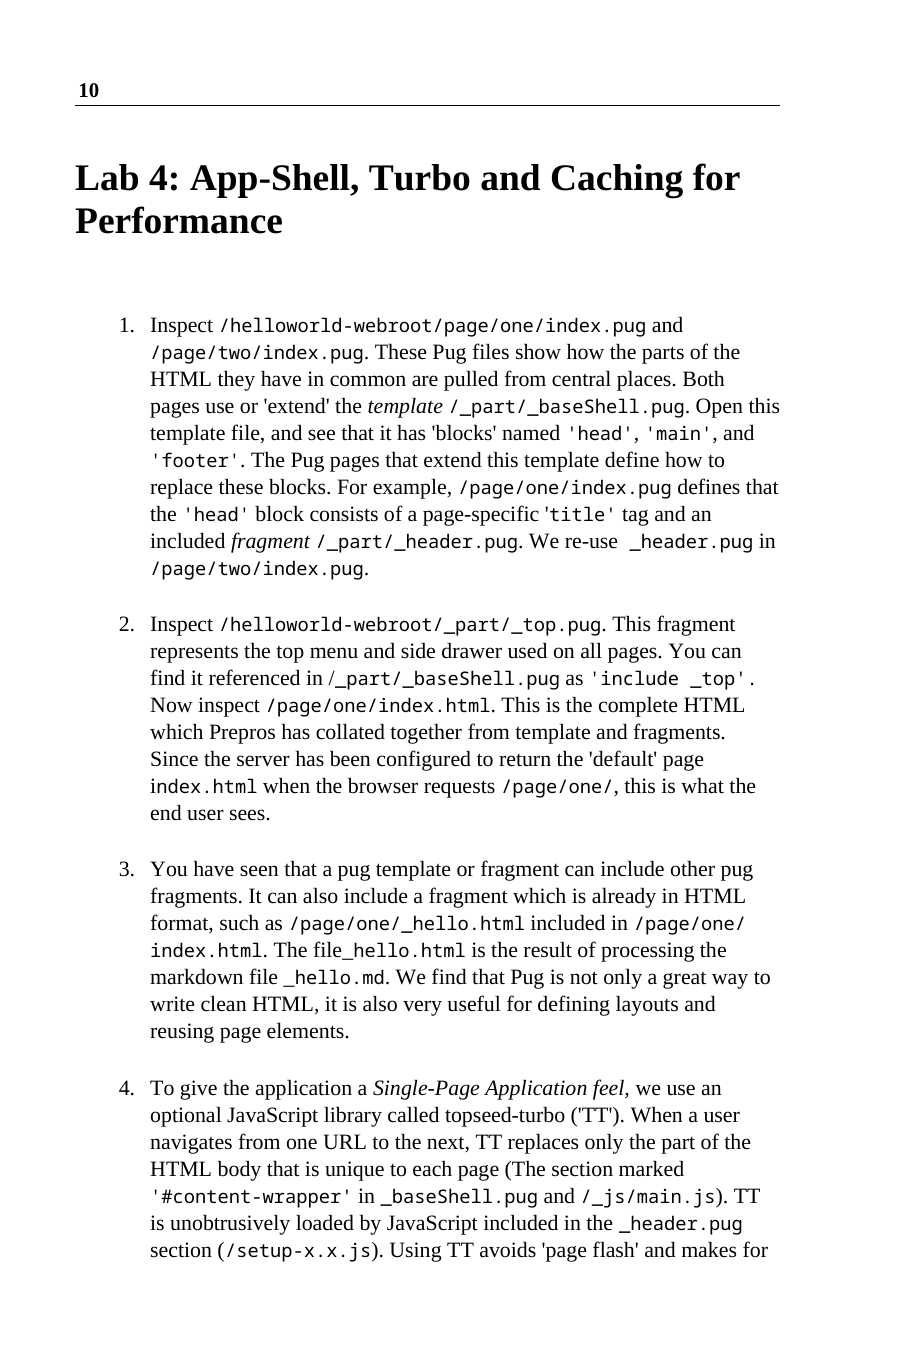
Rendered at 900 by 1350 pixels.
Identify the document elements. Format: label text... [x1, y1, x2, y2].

list You have seen that a pug template or fragment can include other pug fragments. It can also include a fragment which is already in HTML format, such as /page/one/_hello.html included in /page/one/​index.html. The file_hello.html is the result of processing the markdown file _hello.md. We find that Pug is not only a great way to write clean HTML, it is also very useful for defining layouts and reusing page elements. [105, 855, 780, 1044]
list Inspect /helloworld-webroot/_part/_top.pug. This fragment represents the top menu and side drawer used on all pages. You can find it referenced in /_part/_baseShell.pug as 'include _top'. Now inspect /page/one/index.html. This is the complete HTML which Prepros has collated together from template and fragments. Since the server has been configured to return the 'default' page index.html when the browser requests /page/one/, this is what the end user sees. [105, 610, 780, 826]
subtitle Lab 4: App-Shell, Turbo and Caching for Performance [75, 156, 780, 242]
list To give the application a Single-Page Application feel, we use an optional JavaScript library called topseed-turbo ('TT'). When a user navigates from one URL to the next, TT replaces only the part of the HTML body that is unique to each page (The section marked '#content-wrapper' in _baseShell.pug and /_js/main.js). TT is unobtrusively loaded by JavaScript included in the _header.pug section (/setup-x.x.js). Using TT avoids 'page flash' and makes for [105, 1074, 780, 1262]
list Inspect /helloworld-webroot/page/one/index.pug and /page/two/​index.pug. These Pug files show how the parts of the HTML they have in common are pulled from central places. Both pages use or 'extend' the template /_part/_baseShell.pug. Open this template file, and see that it has 'blocks' named 'head', 'main', and 'footer'. The Pug pages that extend this template define how to replace these blocks. For example, /page/one/index.pug defines that the 'head' block consists of a page-specific 'title' tag and an included fragment /_part/​_header.pug. We re-use _header.pug in /page/two/index.pug. [105, 311, 780, 581]
